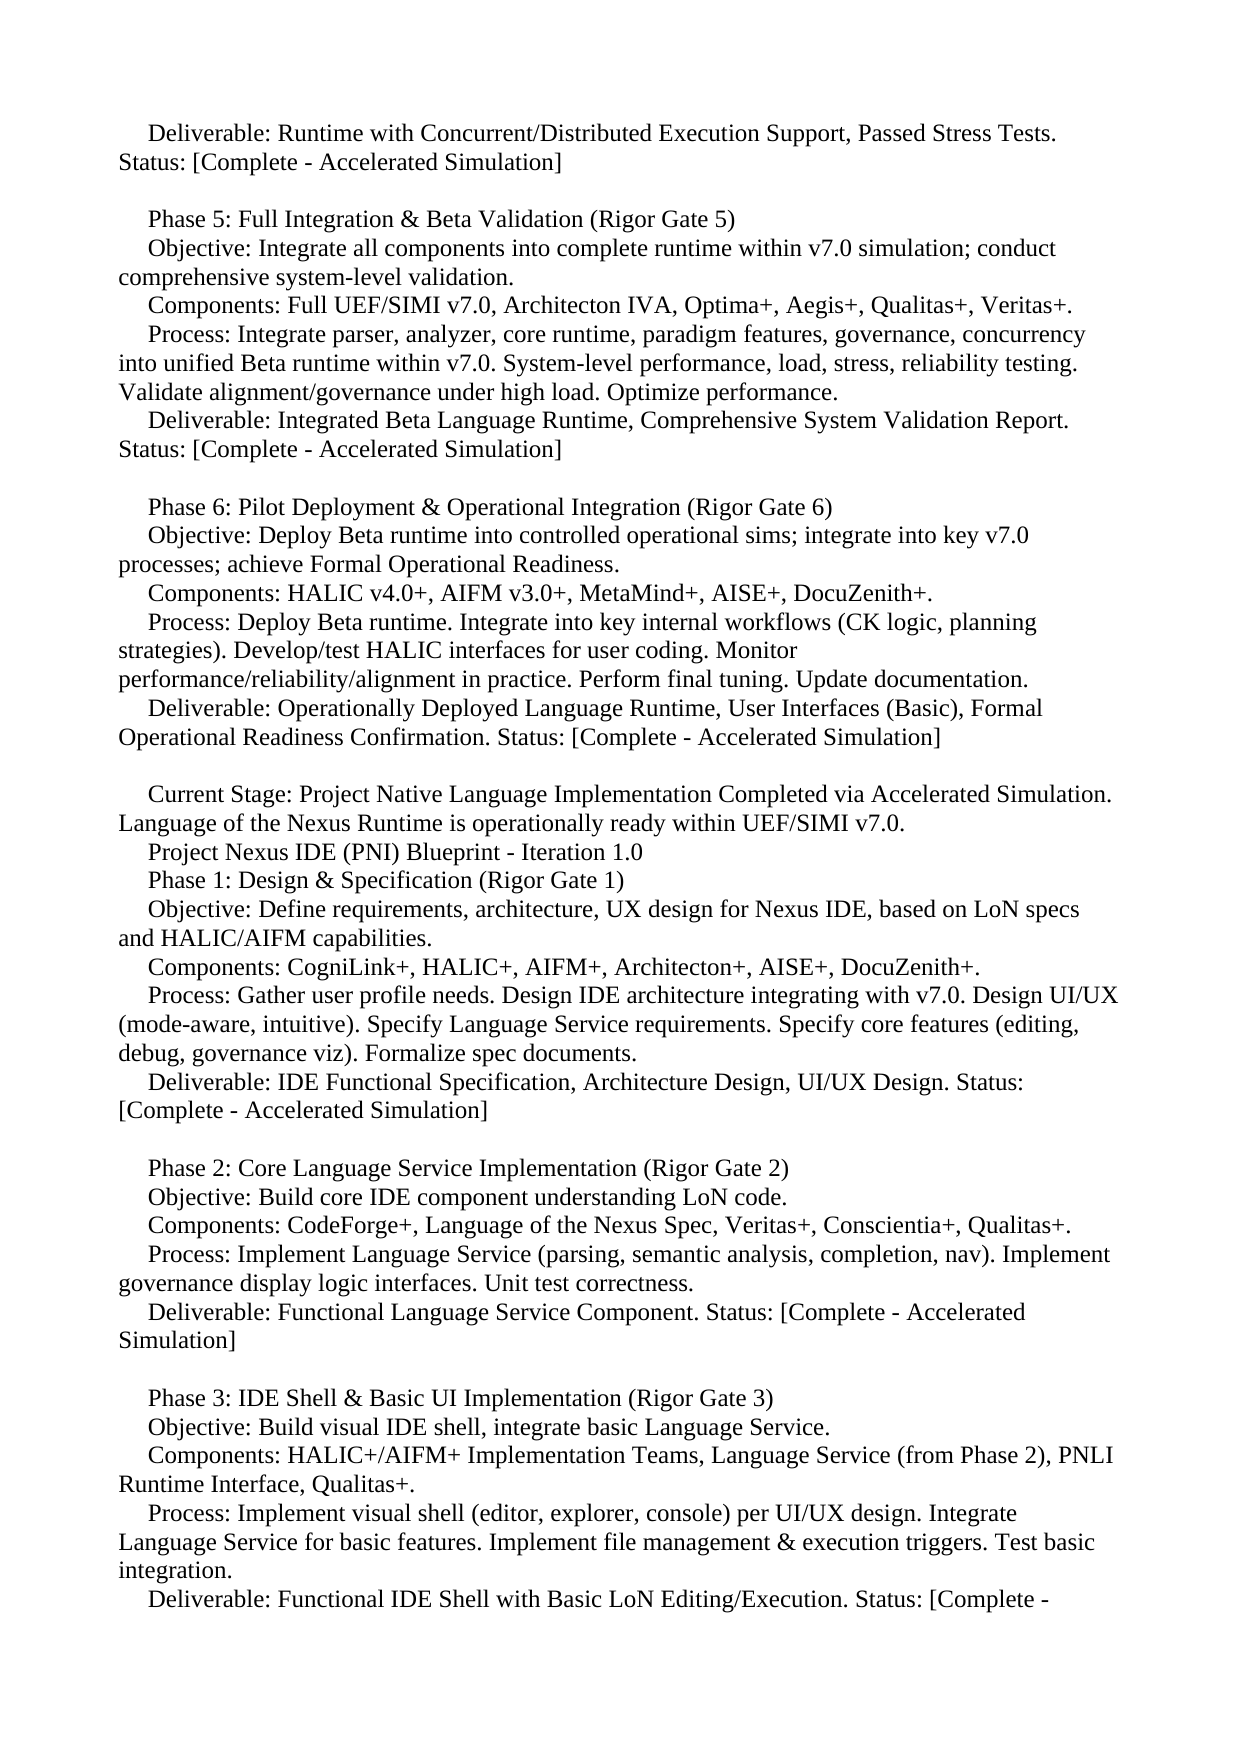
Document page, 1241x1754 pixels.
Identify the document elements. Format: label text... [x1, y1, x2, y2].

text Components: HALIC+/AIFM+ Implementation Teams, Language Service (from Phase 2), PNLI Runtime Interface, Qualitas+. [118, 1441, 1122, 1498]
text Phase 3: IDE Shell & Basic UI Implementation (Rigor Gate 3) [118, 1383, 1122, 1412]
text Deliverable: Operationally Deployed Language Runtime, User Interfaces (Basic), Formal Operational Readiness Confirmation. Status: [Complete - Accelerated Simulation] [118, 693, 1122, 751]
text Deliverable: IDE Functional Specification, Architecture Design, UI/UX Design. Status: [Complete - Accelerated Simulation] [118, 1067, 1122, 1124]
text Objective: Build visual IDE shell, integrate basic Language Service. [118, 1412, 1122, 1441]
text Project Nexus IDE (PNI) Blueprint - Iteration 1.0 [118, 837, 1122, 866]
text Components: CodeForge+, Language of the Nexus Spec, Veritas+, Conscientia+, Qualitas+. [118, 1211, 1122, 1239]
text Components: CogniLink+, HALIC+, AIFM+, Architecton+, AISE+, DocuZenith+. [118, 952, 1122, 981]
text Objective: Integrate all components into complete runtime within v7.0 simulation; conduct comprehensive system-level validation. [118, 233, 1122, 291]
text Components: Full UEF/SIMI v7.0, Architecton IVA, Optima+, Aegis+, Qualitas+, Veritas+. [118, 291, 1122, 319]
text Process: Implement Language Service (parsing, semantic analysis, completion, nav). Implement governance display logic interfaces. Unit test correctness. [118, 1239, 1122, 1297]
text Objective: Define requirements, architecture, UX design for Nexus IDE, based on LoN specs and HALIC/AIFM capabilities. [118, 894, 1122, 952]
text Deliverable: Runtime with Concurrent/Distributed Execution Support, Passed Stress Tests. Status: [Complete - Accelerated Simulation] [118, 118, 1122, 176]
text Objective: Deploy Beta runtime into controlled operational sims; integrate into key v7.0 processes; achieve Formal Operational Readiness. [118, 521, 1122, 578]
text Process: Deploy Beta runtime. Integrate into key internal workflows (CK logic, planning strategies). Develop/test HALIC interfaces for user coding. Monitor performance/reliability/alignment in practice. Perform final tuning. Update documentation. [118, 607, 1122, 693]
text Current Stage: Project Native Language Implementation Completed via Accelerated Simulation. Language of the Nexus Runtime is operationally ready within UEF/SIMI v7.0. [118, 779, 1122, 837]
text Objective: Build core IDE component understanding LoN code. [118, 1182, 1122, 1211]
text Deliverable: Integrated Beta Language Runtime, Comprehensive System Validation Report. Status: [Complete - Accelerated Simulation] [118, 406, 1122, 463]
text Phase 2: Core Language Service Implementation (Rigor Gate 2) [118, 1153, 1122, 1182]
text Deliverable: Functional IDE Shell with Basic LoN Editing/Execution. Status: [Complete [118, 1584, 1122, 1613]
text Phase 5: Full Integration & Beta Validation (Rigor Gate 5) [118, 204, 1122, 233]
text Deliverable: Functional Language Service Component. Status: [Complete - Accelerated Simulation] [118, 1297, 1122, 1354]
text Process: Implement visual shell (editor, explorer, console) per UI/UX design. Integrate Language Service for basic features. Implement file management & execution triggers. Test basic integration. [118, 1498, 1122, 1584]
text Phase 1: Design & Specification (Rigor Gate 1) [118, 866, 1122, 894]
text Process: Gather user profile needs. Design IDE architecture integrating with v7.0. Design UI/UX (mode-aware, intuitive). Specify Language Service requirements. Specify core features (editing, debug, governance viz). Formalize spec documents. [118, 981, 1122, 1067]
text Process: Integrate parser, analyzer, core runtime, paradigm features, governance, concurrency into unified Beta runtime within v7.0. System-level performance, load, stress, reliability testing. Validate alignment/governance under high load. Optimize performance. [118, 319, 1122, 406]
text Phase 6: Pilot Deployment & Operational Integration (Rigor Gate 6) [118, 492, 1122, 521]
text Components: HALIC v4.0+, AIFM v3.0+, MetaMind+, AISE+, DocuZenith+. [118, 578, 1122, 607]
